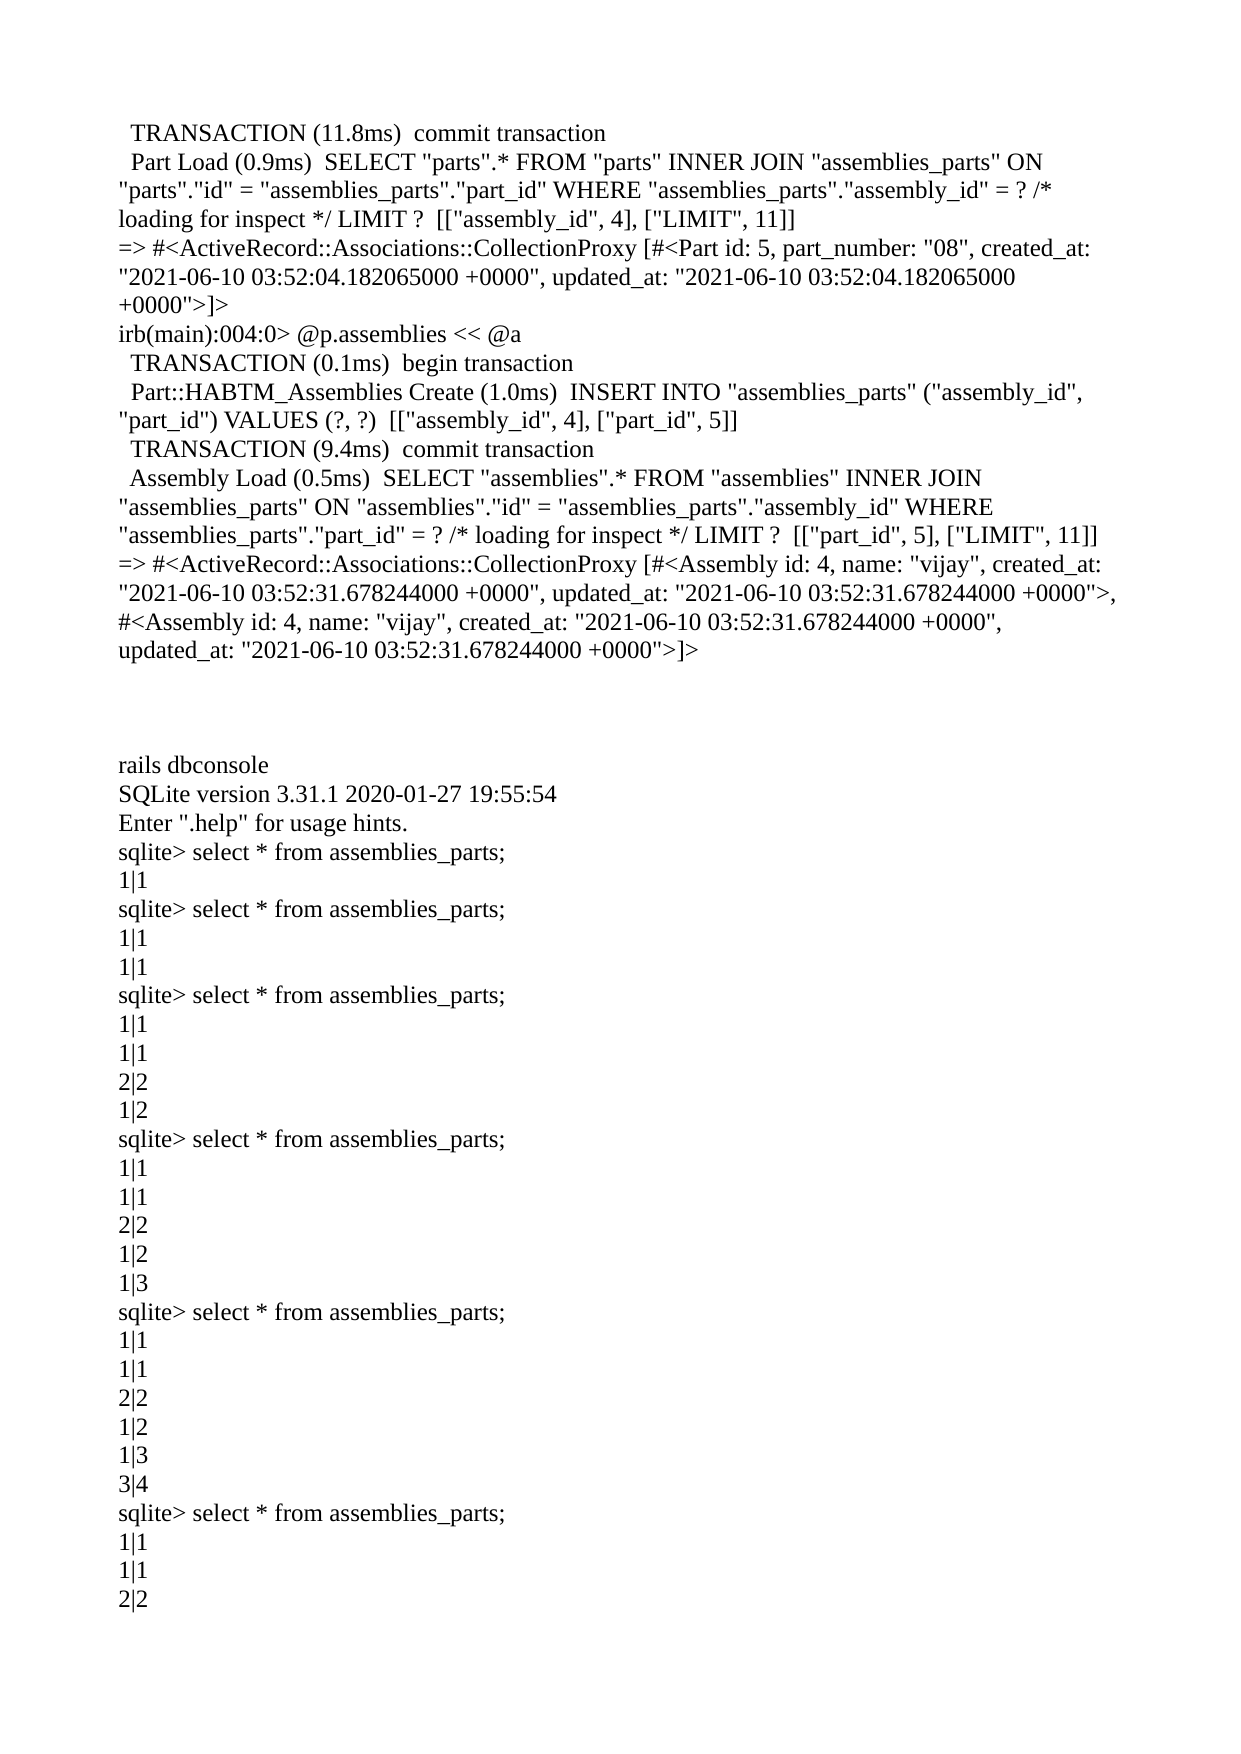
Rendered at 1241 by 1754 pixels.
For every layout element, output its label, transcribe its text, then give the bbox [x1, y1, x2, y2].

text Assembly Load (0.5ms) SELECT "assemblies".* FROM "assemblies" INNER JOIN "assemblies_parts" ON "assemblies"."id" = "assemblies_parts"."assembly_id" WHERE "assemblies_parts"."part_id" = ? /* loading for inspect */ LIMIT ? [["part_id", 5], ["LIMIT", 11]] [118, 463, 1122, 549]
text Enter ".help" for usage hints. [118, 808, 1122, 837]
text 2|2 [118, 1584, 1122, 1613]
text rails dbconsole [118, 751, 1122, 779]
text sqlite> select * from assemblies_parts; [118, 1124, 1122, 1153]
text sqlite> select * from assemblies_parts; [118, 1498, 1122, 1527]
text 2|2 [118, 1211, 1122, 1239]
text sqlite> select * from assemblies_parts; [118, 894, 1122, 923]
text TRANSACTION (11.8ms) commit transaction [118, 118, 1122, 147]
text 1|1 [118, 1038, 1122, 1067]
text TRANSACTION (0.1ms) begin transaction [118, 348, 1122, 377]
text 1|1 [118, 1182, 1122, 1211]
text 3|4 [118, 1469, 1122, 1498]
text 1|1 [118, 923, 1122, 952]
text => #<ActiveRecord::Associations::CollectionProxy [#<Assembly id: 4, name: "vijay", created_at: "2021-06-10 03:52:31.678244000 +0000", updated_at: "2021-06-10 03:52:31.678244000 +0000">, #<Assembly id: 4, name: "vijay", created_at: "2021-06-10 03:52:31.678244000 +0000", updated_at: "2021-06-10 03:52:31.678244000 +0000">]> [118, 549, 1122, 664]
text SQLite version 3.31.1 2020-01-27 19:55:54 [118, 779, 1122, 808]
text 1|1 [118, 1009, 1122, 1038]
text sqlite> select * from assemblies_parts; [118, 837, 1122, 866]
text 2|2 [118, 1067, 1122, 1096]
text 1|1 [118, 1354, 1122, 1383]
text 2|2 [118, 1383, 1122, 1412]
text 1|1 [118, 1153, 1122, 1182]
text 1|2 [118, 1096, 1122, 1124]
text sqlite> select * from assemblies_parts; [118, 1297, 1122, 1326]
text 1|3 [118, 1268, 1122, 1297]
text 1|2 [118, 1412, 1122, 1441]
text 1|1 [118, 1556, 1122, 1584]
text 1|2 [118, 1239, 1122, 1268]
text sqlite> select * from assemblies_parts; [118, 981, 1122, 1009]
text 1|1 [118, 866, 1122, 894]
text 1|1 [118, 952, 1122, 981]
text Part Load (0.9ms) SELECT "parts".* FROM "parts" INNER JOIN "assemblies_parts" ON "parts"."id" = "assemblies_parts"."part_id" WHERE "assemblies_parts"."assembly_id" = ? /* loading for inspect */ LIMIT ? [["assembly_id", 4], ["LIMIT", 11]] [118, 147, 1122, 233]
text 1|1 [118, 1326, 1122, 1354]
text irb(main):004:0> @p.assemblies << @a [118, 319, 1122, 348]
text Part::HABTM_Assemblies Create (1.0ms) INSERT INTO "assemblies_parts" ("assembly_id", "part_id") VALUES (?, ?) [["assembly_id", 4], ["part_id", 5]] [118, 377, 1122, 434]
text => #<ActiveRecord::Associations::CollectionProxy [#<Part id: 5, part_number: "08", created_at: "2021-06-10 03:52:04.182065000 +0000", updated_at: "2021-06-10 03:52:04.182065000 +0000">]> [118, 233, 1122, 319]
text 1|1 [118, 1527, 1122, 1556]
text 1|3 [118, 1441, 1122, 1469]
text TRANSACTION (9.4ms) commit transaction [118, 434, 1122, 463]
